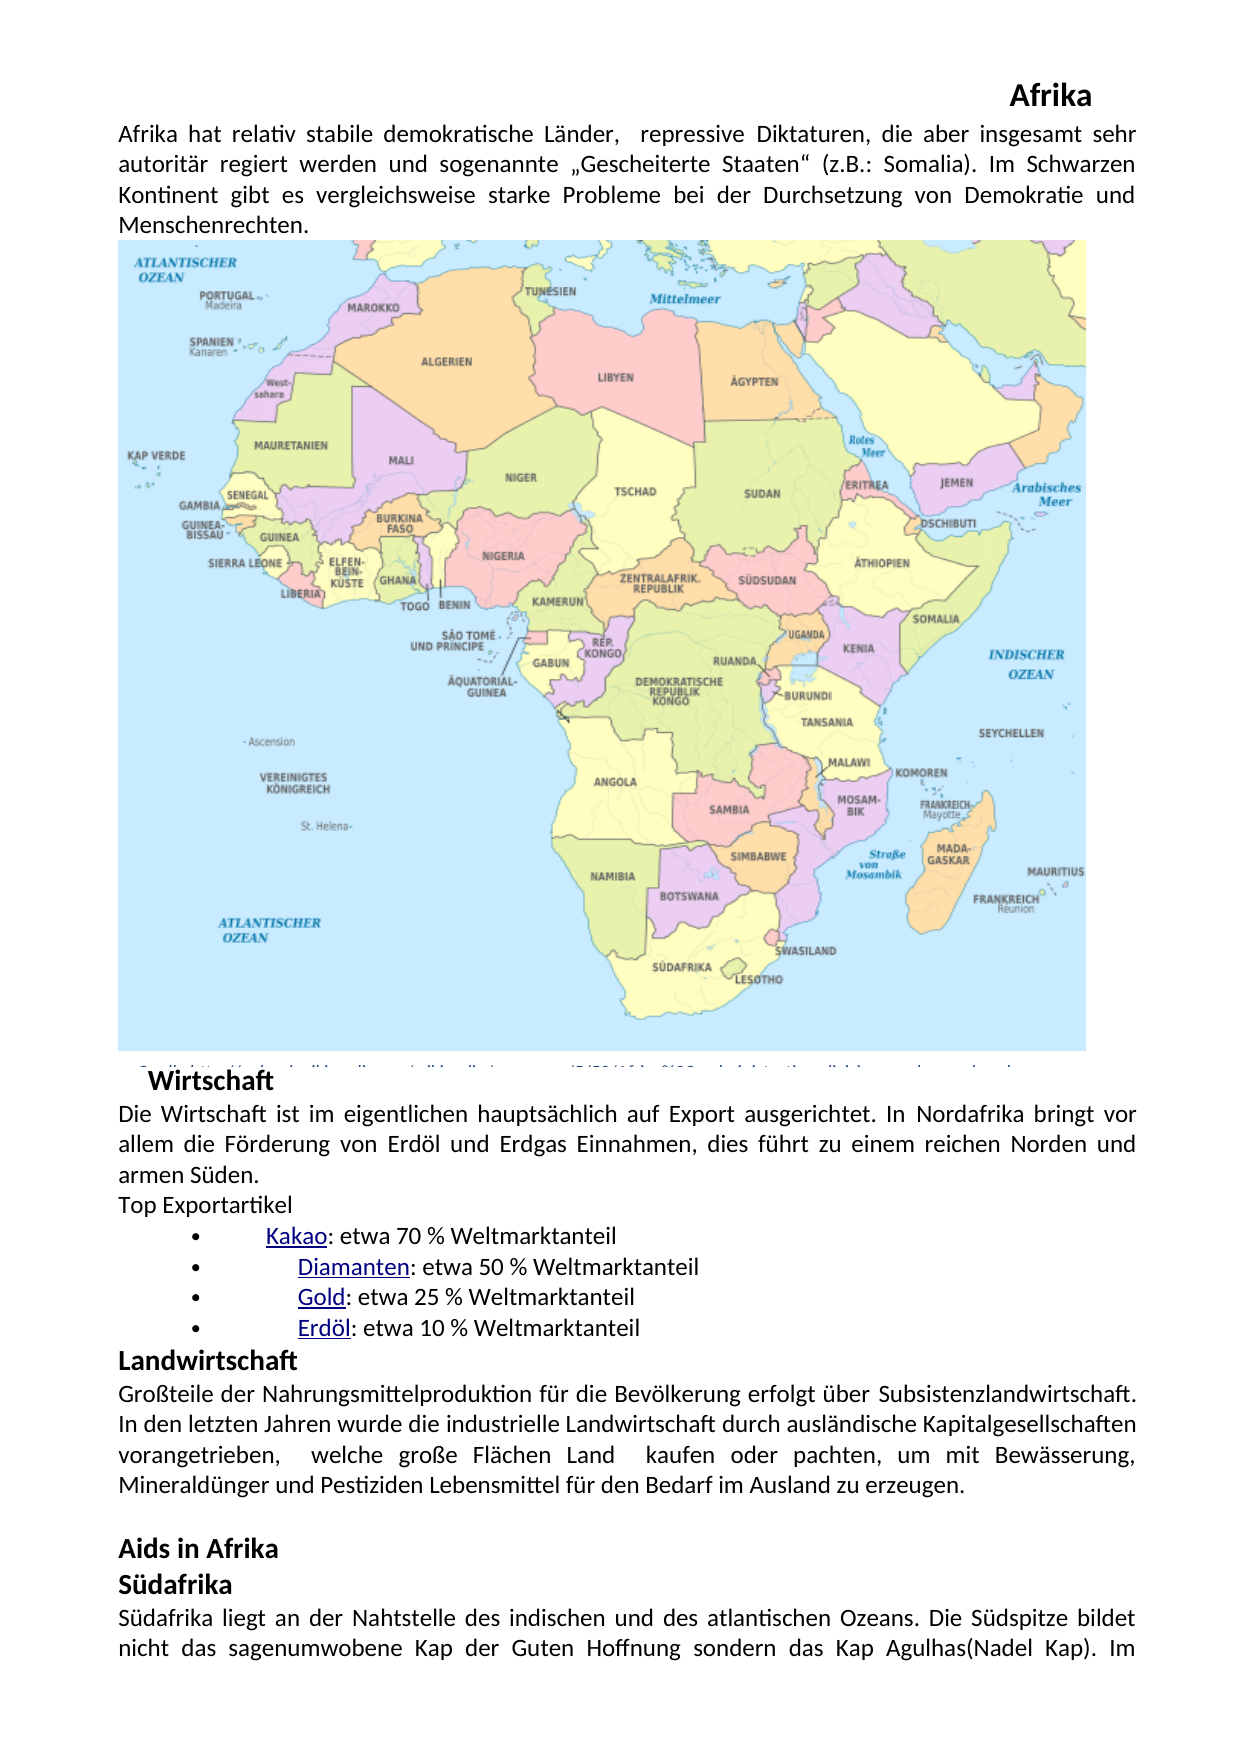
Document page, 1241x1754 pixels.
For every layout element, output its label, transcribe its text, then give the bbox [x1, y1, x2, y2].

list Erdöl: etwa 10 % Weltmarktanteil [192, 1312, 1137, 1342]
text Südafrika liegt an der Nahtstelle des indischen und des atlantischen Ozeans. Die Südspitze bildet nicht das sagenumwobene Kap der Guten Hoffnung sondern das Kap Agulhas(Nadel Kap). Im [118, 1602, 1137, 1663]
text Aids in Afrika [118, 1531, 1137, 1566]
list Diamanten: etwa 50 % Weltmarktanteil [192, 1251, 1137, 1281]
text Wirtschaft [148, 1050, 1137, 1098]
text Top Exportartikel [118, 1190, 1137, 1220]
text Afrika hat relativ stabile demokratische Länder, repressive Diktaturen, die aber insgesamt sehr autoritär regiert werden und sogenannte „Gescheiterte Staaten“ (z.B.: Somalia). Im Schwarzen Kontinent gibt es vergleichsweise starke Probleme bei der Durchsetzung von Demokratie und Menschenrechten. [118, 118, 1137, 240]
list Kakao: etwa 70 % Weltmarktanteil [192, 1220, 1137, 1251]
text Landwirtschaft [118, 1342, 1137, 1378]
text Die Wirtschaft ist im eigentlichen hauptsächlich auf Export ausgerichtet. In Nordafrika bringt vor allem die Förderung von Erdöl und Erdgas Einnahmen, dies führt zu einem reichen Norden und armen Süden. [118, 1098, 1137, 1190]
list Gold: etwa 25 % Weltmarktanteil [192, 1281, 1137, 1312]
text Großteile der Nahrungsmittelproduktion für die Bevölkerung erfolgt über Subsistenzlandwirtschaft. In den letzten Jahren wurde die industrielle Landwirtschaft durch ausländische Kapitalgesellschaften vorangetrieben, welche große Flächen Land kaufen oder pachten, um mit Bewässerung, Mineraldünger und Pestiziden Lebensmittel für den Bedarf im Ausland zu erzeugen. [118, 1378, 1137, 1500]
text Südafrika [118, 1566, 1137, 1602]
